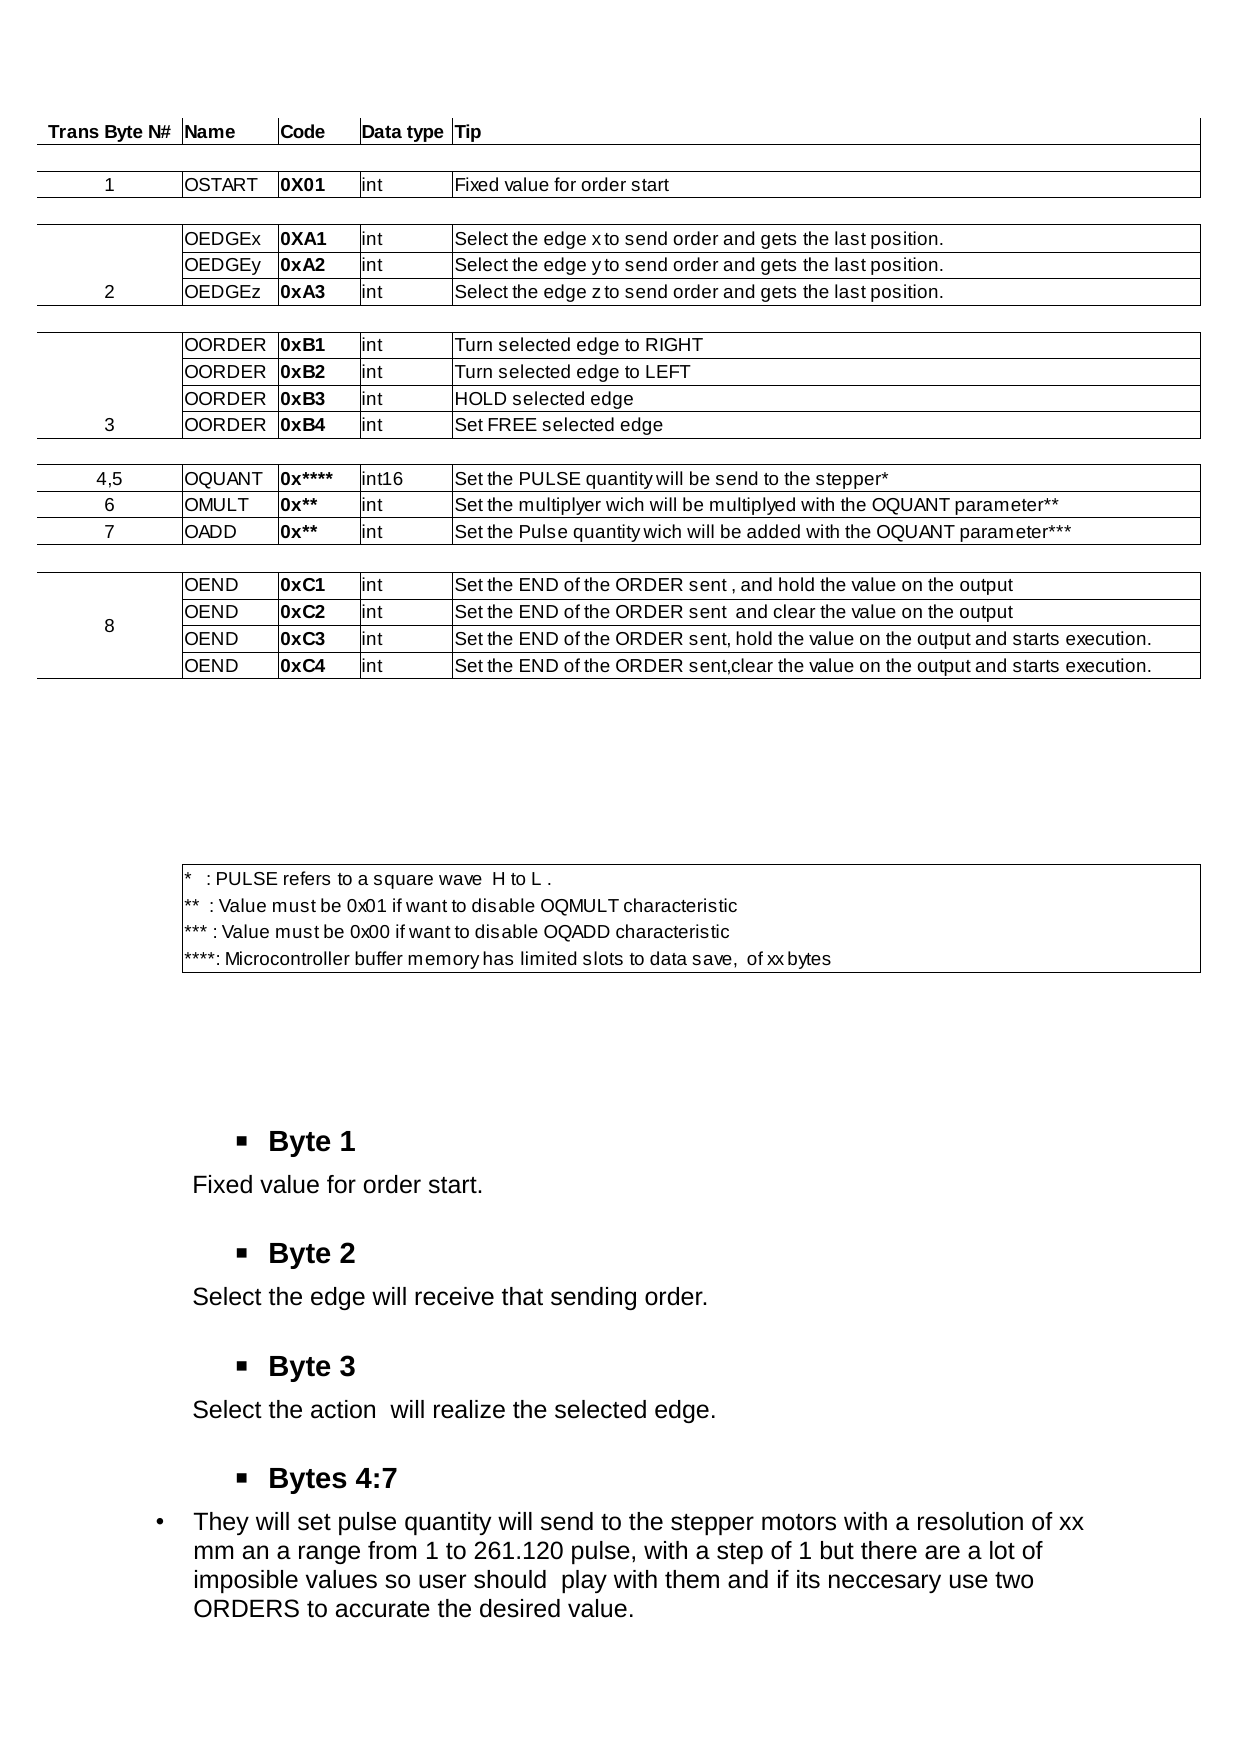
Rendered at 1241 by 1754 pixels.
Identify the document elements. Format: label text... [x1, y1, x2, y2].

text Fixed value for order start. [118, 1170, 1122, 1198]
text Select the action will realize the selected edge. [118, 1395, 1122, 1423]
subtitle Byte 3 [231, 1348, 1122, 1382]
subtitle Bytes 4:7 [231, 1461, 1122, 1495]
subtitle Byte 2 [231, 1236, 1122, 1270]
list They will set pulse quantity will send to the stepper motors with a resolution of xx mm an a range from 1 to 261.120 pulse, with a step of 1 but there are a lot of imposible values so user should play with them and if its neccesary use two ORDERS to accurate the desired value. [156, 1507, 1122, 1622]
subtitle Byte 1 [231, 1123, 1122, 1157]
text Select the edge will receive that sending order. [118, 1282, 1122, 1311]
